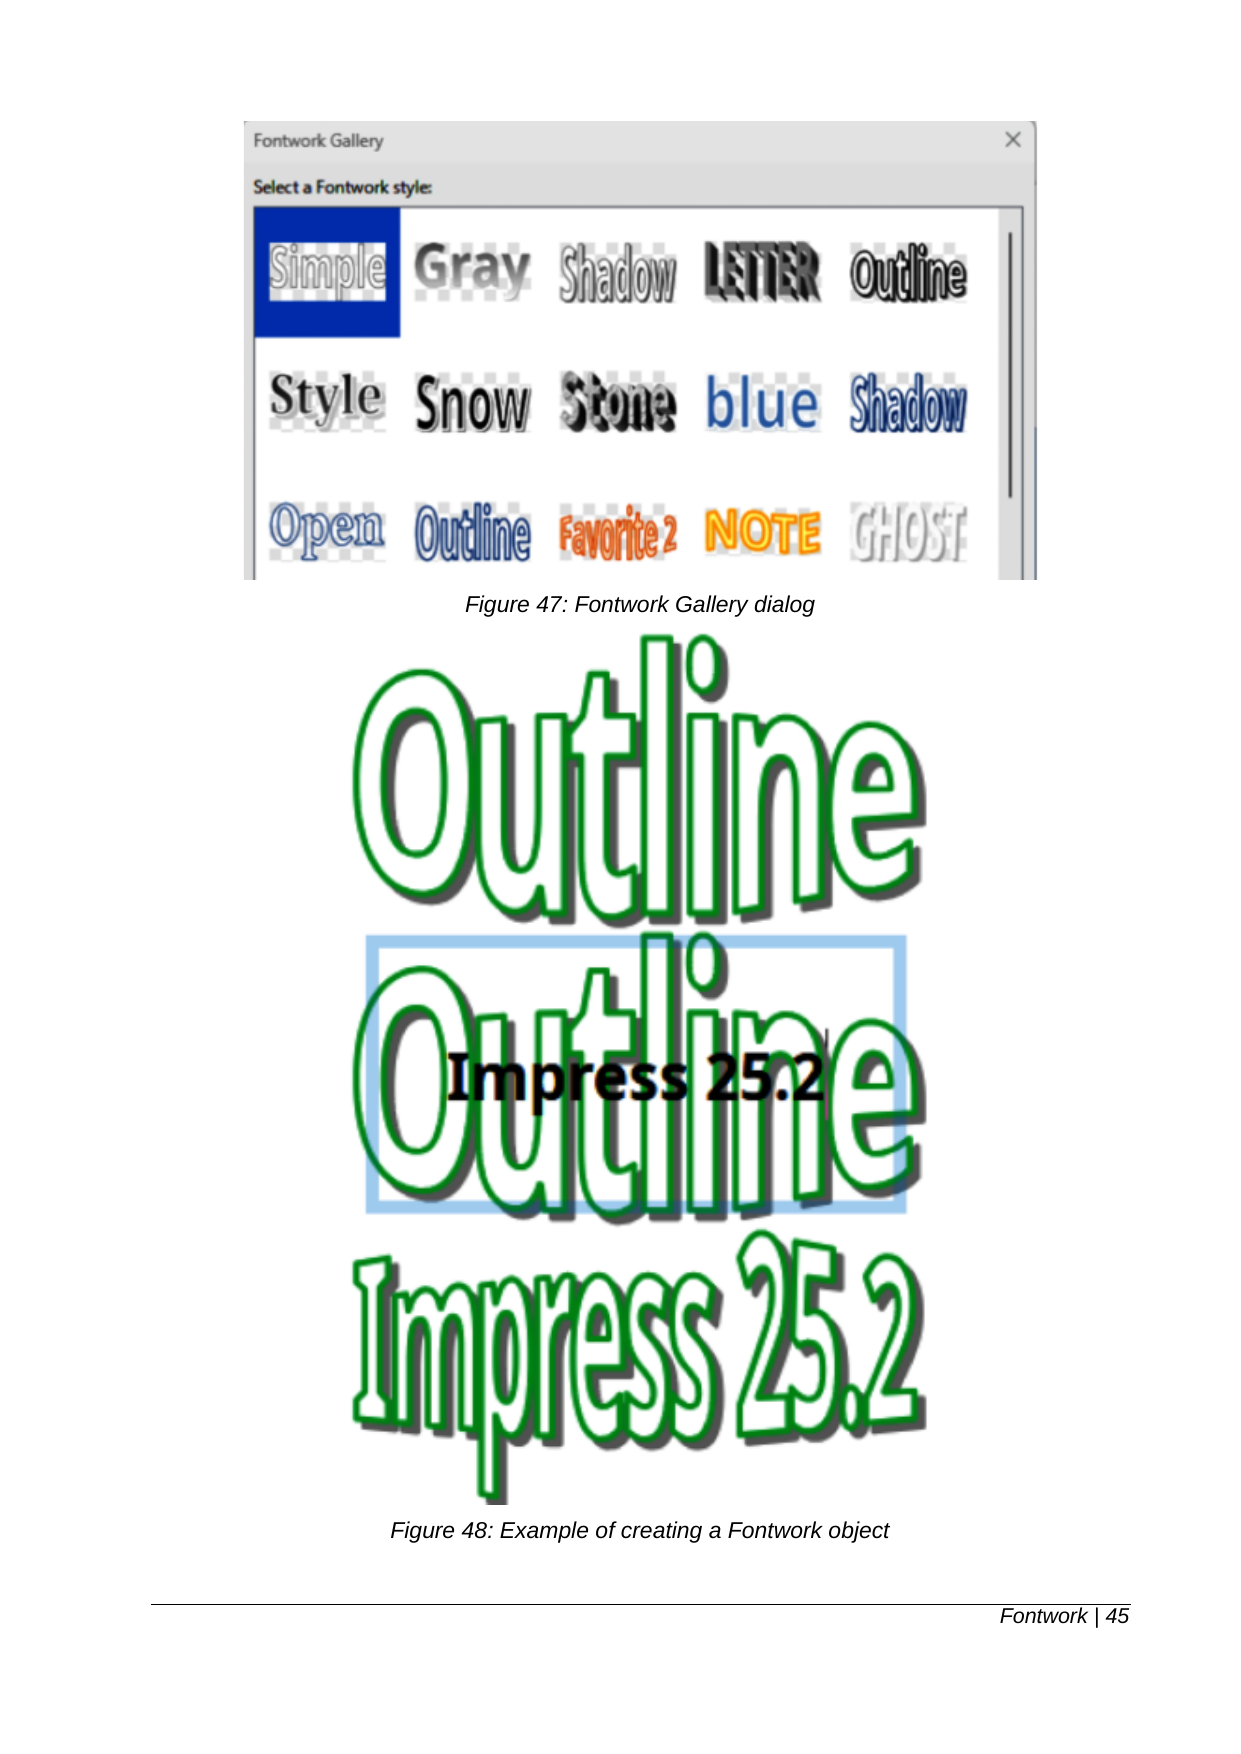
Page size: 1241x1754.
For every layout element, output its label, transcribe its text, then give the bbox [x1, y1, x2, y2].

text Figure 48: Example of creating a Fontwork object [342, 1517, 939, 1543]
picture [342, 629, 940, 1505]
picture [243, 121, 1038, 580]
text Figure 47: Fontwork Gallery dialog [244, 592, 1038, 617]
